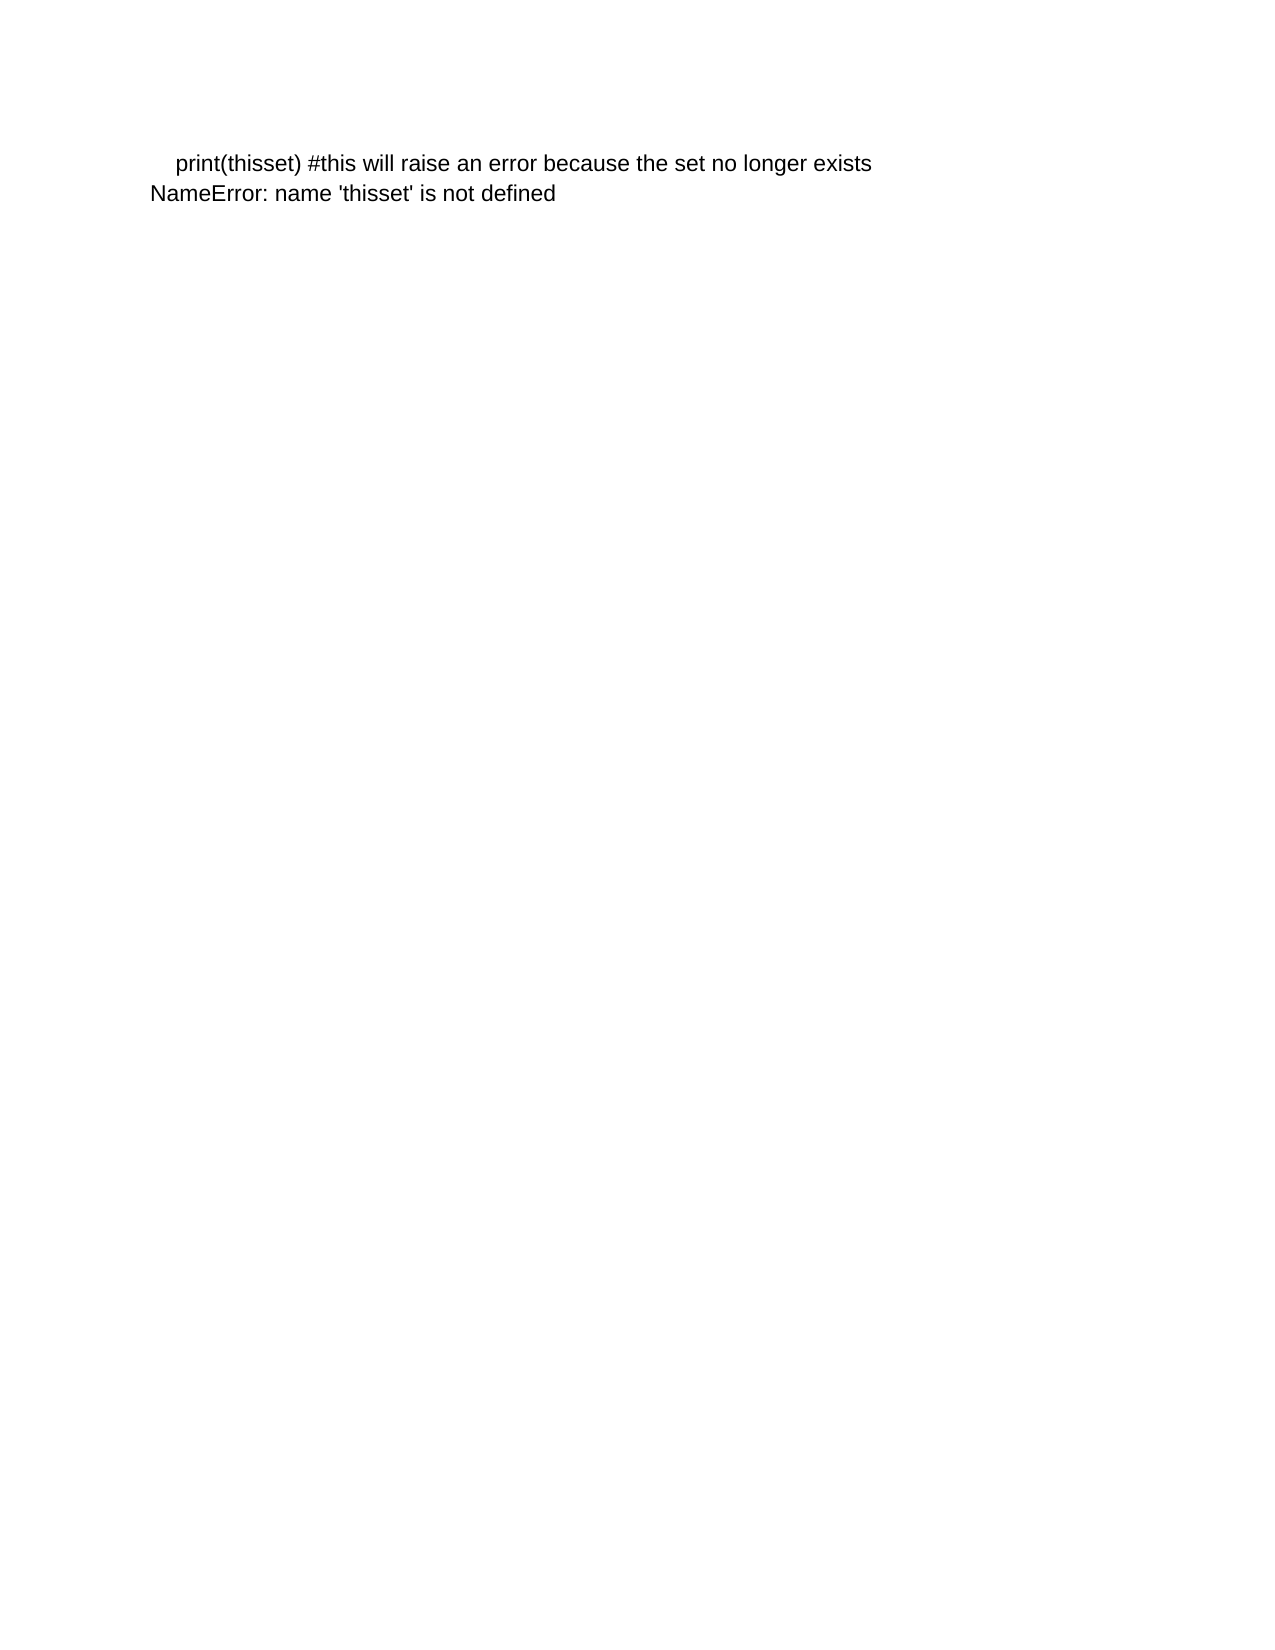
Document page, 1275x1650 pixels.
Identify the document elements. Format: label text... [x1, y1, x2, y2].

text print(thisset) #this will raise an error because the set no longer exists [150, 150, 1125, 176]
text NameError: name 'thisset' is not defined [150, 180, 1125, 207]
